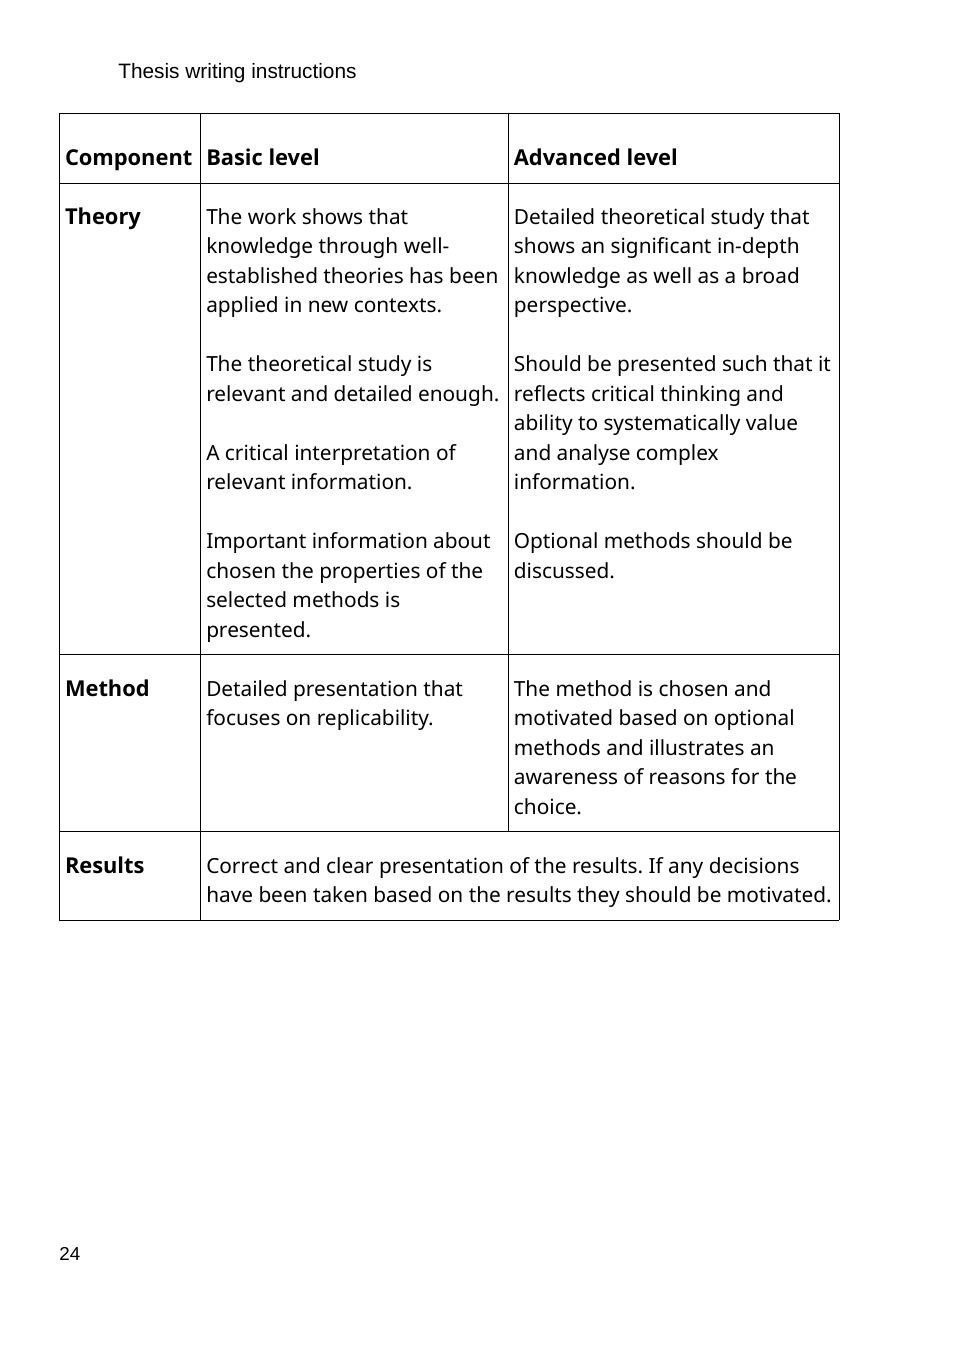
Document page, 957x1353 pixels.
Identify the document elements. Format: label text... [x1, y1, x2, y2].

table_header Component [60, 114, 200, 183]
table_cell Detailed theoretical study that shows an significant in-depth knowledge as well as a broad perspective. Should be presented such that it reflects critical thinking and ability to systematically value and analyse complex information. Optional methods should be discussed. [509, 184, 839, 654]
table_cell Method [60, 655, 200, 831]
table_cell The method is chosen and motivated based on optional methods and illustrates an awareness of reasons for the choice. [509, 655, 839, 831]
table_header Advanced level [509, 114, 839, 183]
table_cell Correct and clear presentation of the results. If any decisions have been taken based on the results they should be motivated. [201, 832, 839, 920]
table_cell The work shows that knowledge through well-established theories has been applied in new contexts. The theoretical study is relevant and detailed enough. A critical interpretation of relevant information. Important information about chosen the properties of the selected methods is presented. [201, 184, 508, 654]
table_header Basic level [201, 114, 508, 183]
table_cell Detailed presentation that focuses on replicability. [201, 655, 508, 831]
table_cell Results [60, 832, 200, 920]
table_cell Theory [60, 184, 200, 654]
